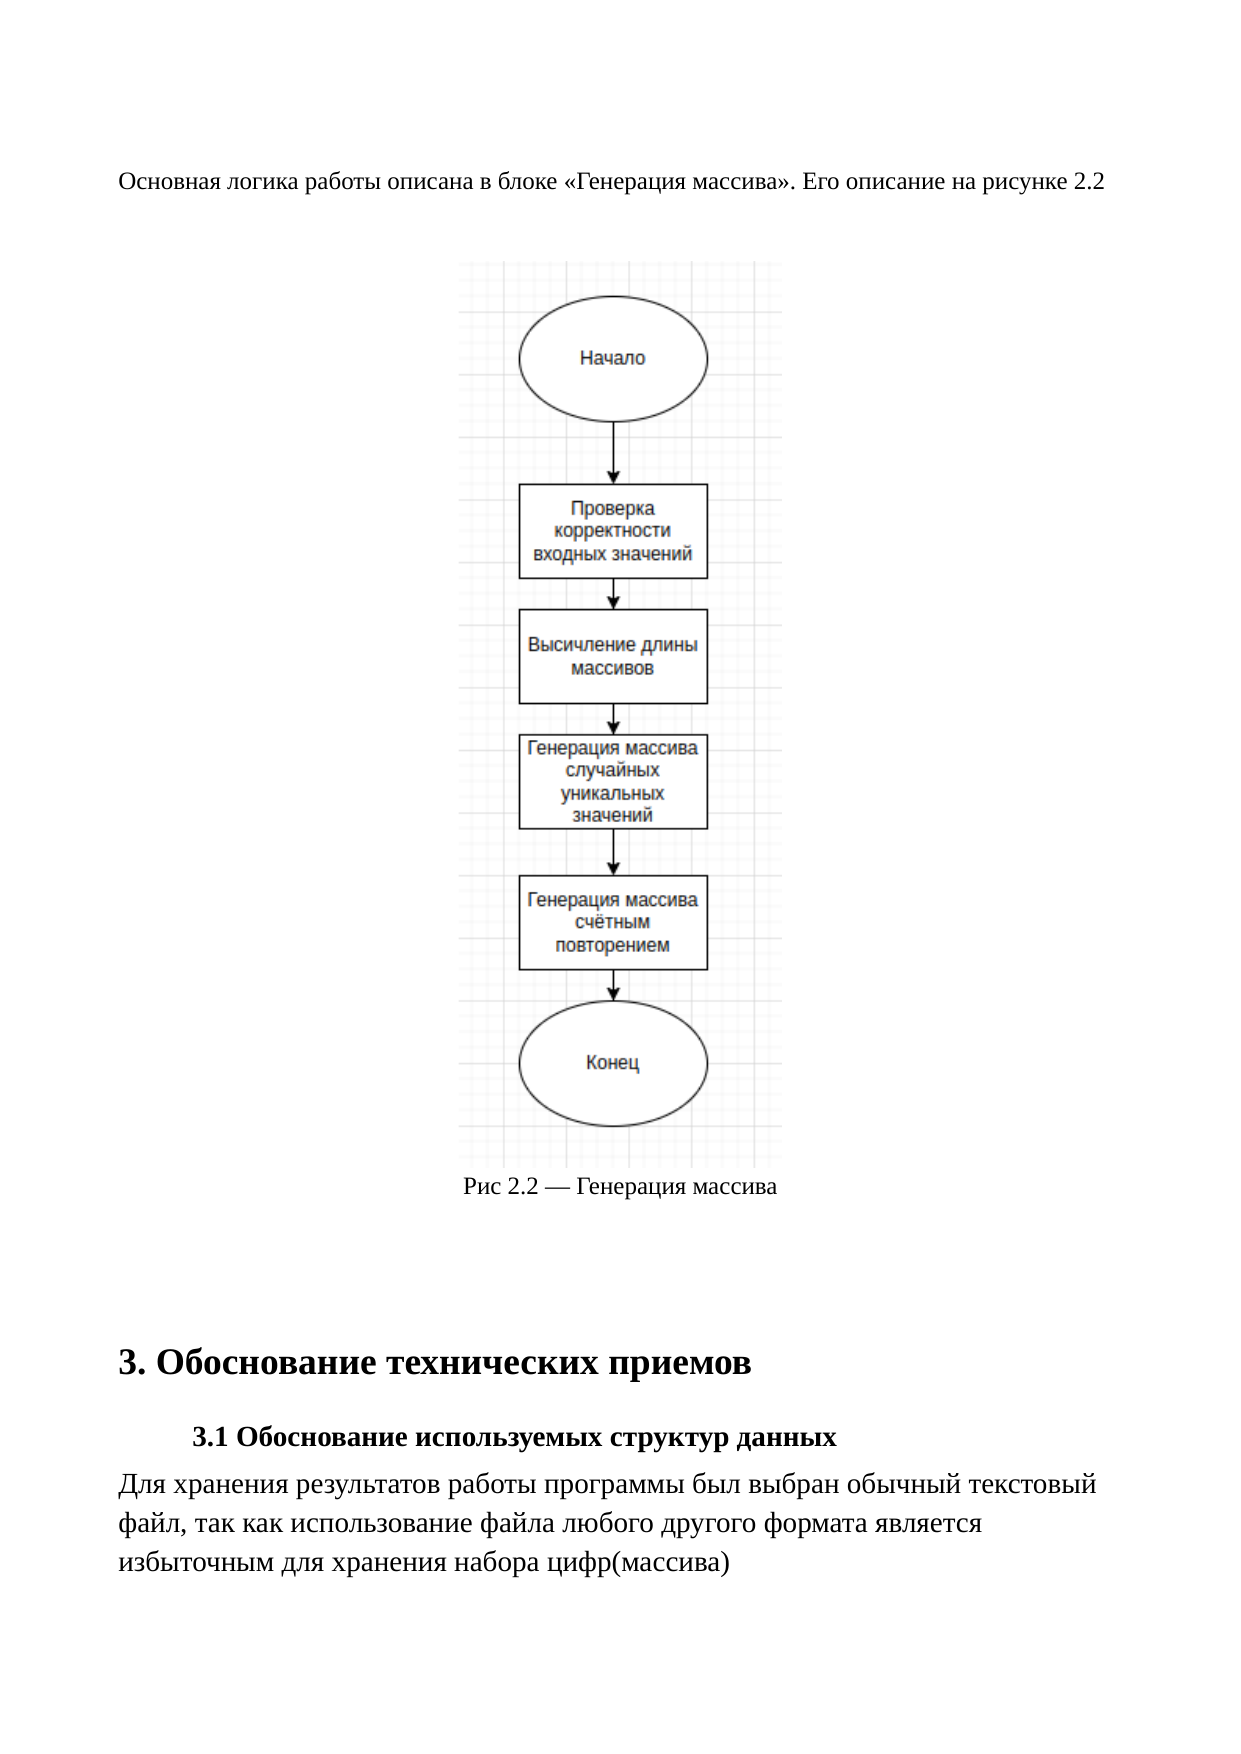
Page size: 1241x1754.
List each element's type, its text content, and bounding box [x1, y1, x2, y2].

subtitle 3.1 Обоснование используемых структур данных [118, 1416, 1122, 1454]
text Для хранения результатов работы программы был выбран обычный текстовый файл, так как использование файла любого другого формата является избыточным для хранения набора цифр(массива) [118, 1467, 1122, 1577]
subtitle 3. Обоснование технических приемов [118, 1339, 1122, 1382]
text Основная логика работы описана в блоке «Генерация массива». Его описание на рисунке 2.2 [118, 166, 1122, 194]
text Рис 2.2 — Генерация массива [118, 261, 1122, 1200]
picture [458, 261, 782, 1168]
